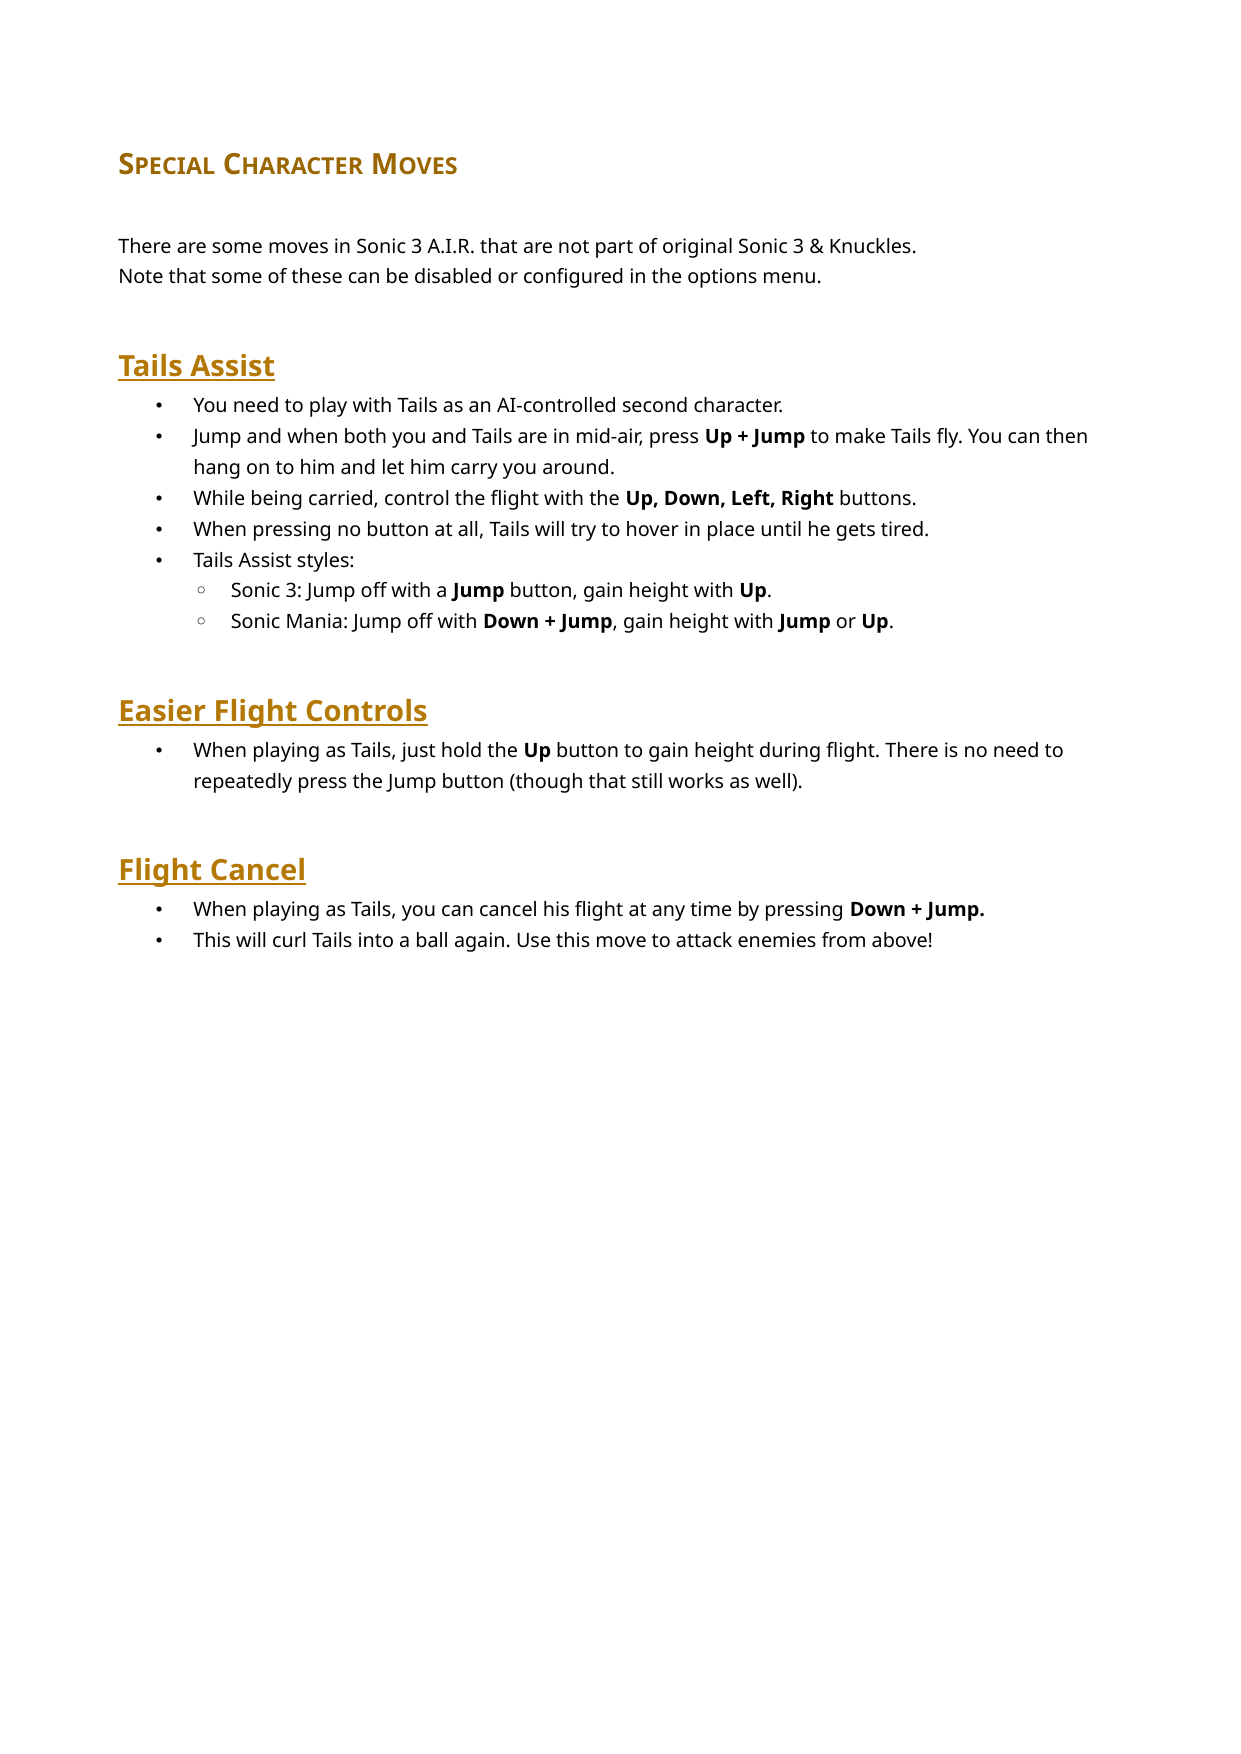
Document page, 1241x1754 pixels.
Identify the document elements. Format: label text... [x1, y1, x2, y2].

list Tails Assist styles: [156, 546, 1122, 573]
list Sonic Mania: Jump off with Down + Jump, gain height with Jump or Up. [193, 608, 1122, 635]
subtitle Special Character Moves [118, 143, 1122, 183]
text There are some moves in Sonic 3 A.I.R. that are not part of original Sonic 3 & Knuckles. [118, 232, 1122, 259]
list You need to play with Tails as an AI-controlled second character. [156, 391, 1122, 418]
list When pressing no button at all, Tails will try to hover in place until he gets tired. [156, 515, 1122, 542]
list This will curl Tails into a ball again. Use this move to attack enemies from above! [156, 926, 1122, 953]
subtitle Flight Cancel [118, 850, 1122, 889]
list When playing as Tails, just hold the Up button to gain height during flight. There is no need to repeatedly press the Jump button (though that still works as well). [156, 736, 1122, 794]
list Jump and when both you and Tails are in mid-air, press Up + Jump to make Tails fly. You can then hang on to him and let him carry you around. [156, 422, 1122, 480]
subtitle Tails Assist [118, 346, 1122, 385]
list While being carried, control the flight with the Up, Down, Left, Right buttons. [156, 484, 1122, 511]
list Sonic 3: Jump off with a Jump button, gain height with Up. [193, 577, 1122, 604]
subtitle Easier Flight Controls [118, 690, 1122, 730]
text Note that some of these can be disabled or configured in the options menu. [118, 263, 1122, 321]
list When playing as Tails, you can cancel his flight at any time by pressing Down + Jump. [156, 895, 1122, 922]
